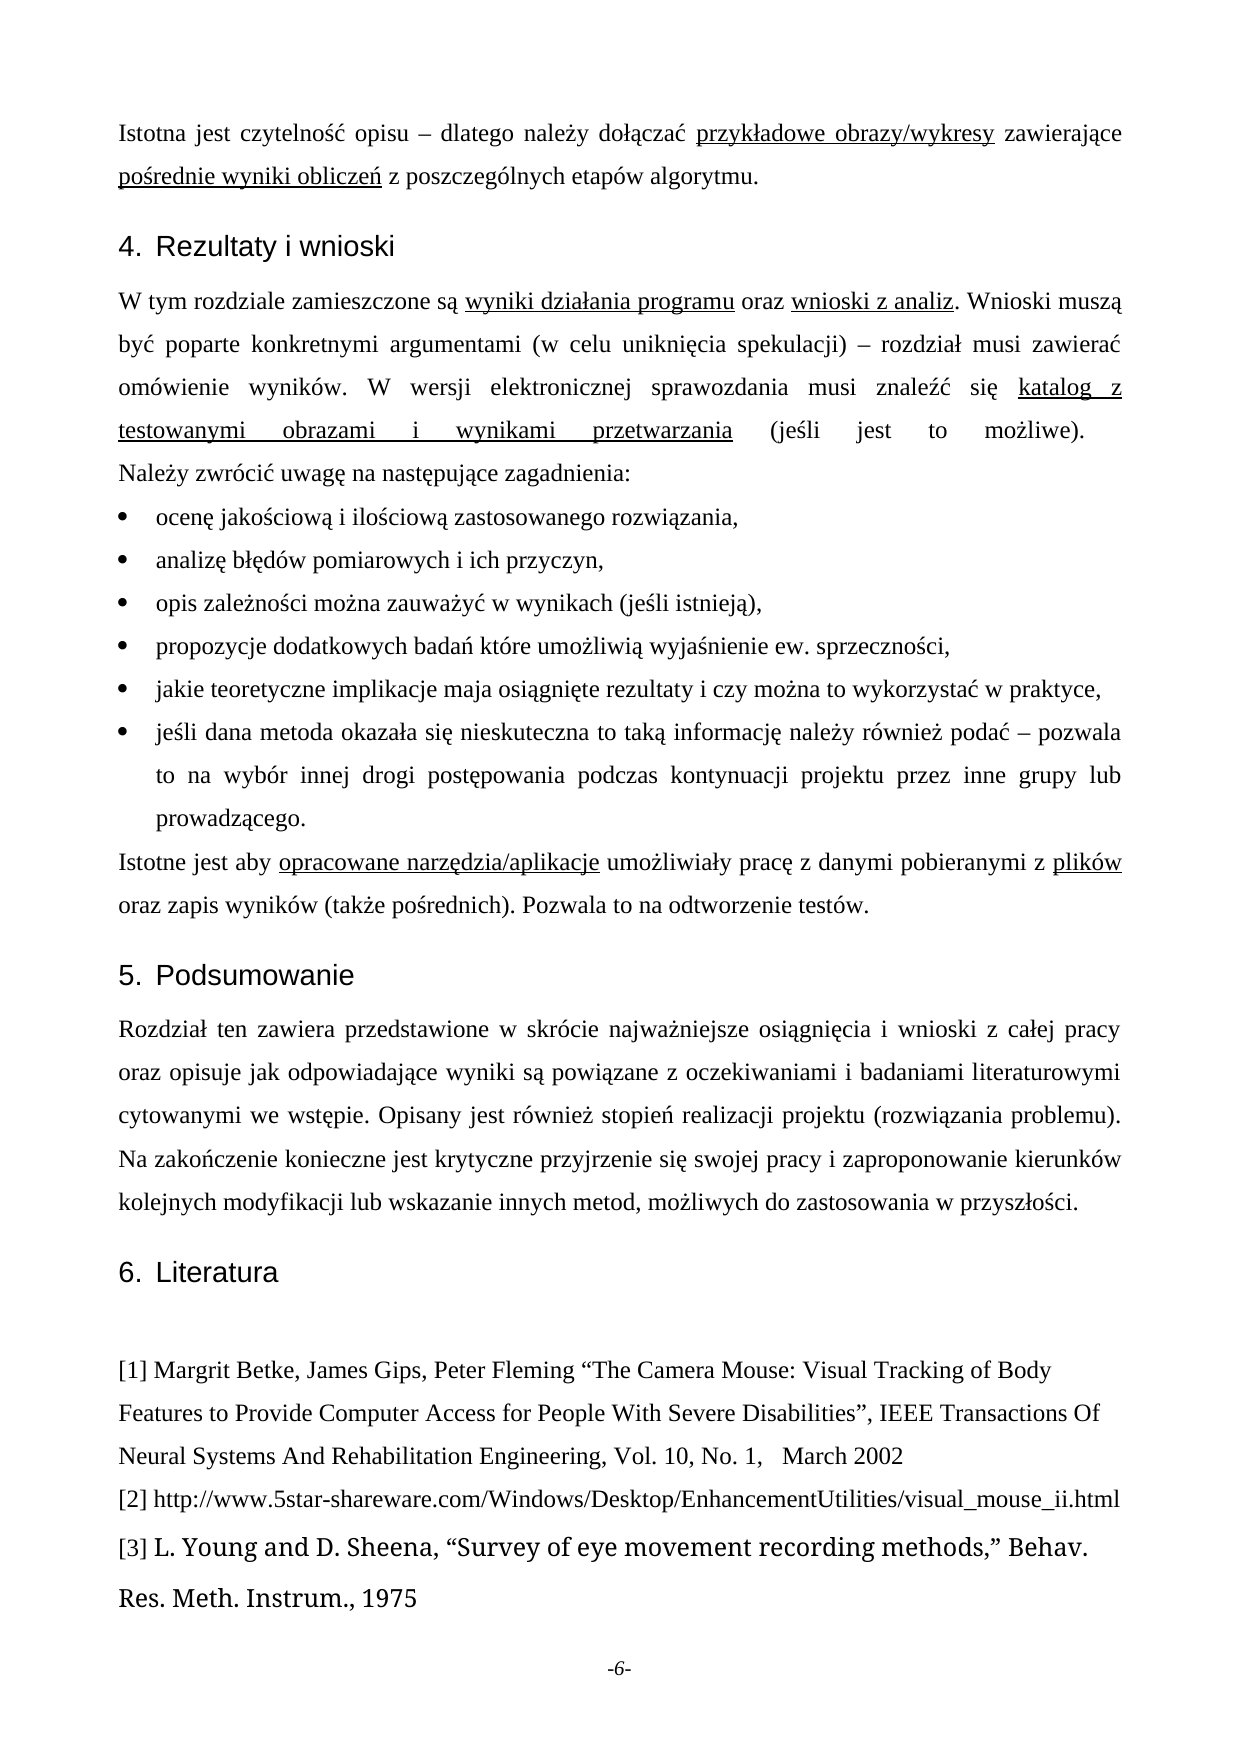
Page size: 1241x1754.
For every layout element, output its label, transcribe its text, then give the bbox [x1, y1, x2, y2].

text Istotna jest czytelność opisu – dlatego należy dołączać przykładowe obrazy/wykresy zawierające pośrednie wyniki obliczeń z poszczególnych etapów algorytmu. [118, 118, 1122, 190]
list ocenę jakościową i ilościową zastosowanego rozwiązania, [118, 502, 1122, 530]
subtitle Rezultaty i wnioski [118, 229, 1122, 263]
subtitle Literatura [118, 1255, 1122, 1288]
list analizę błędów pomiarowych i ich przyczyn, [118, 545, 1122, 573]
subtitle Podsumowanie [118, 958, 1122, 991]
text W tym rozdziale zamieszczone są wyniki działania programu oraz wnioski z analiz. Wnioski muszą być poparte konkretnymi argumentami (w celu uniknięcia spekulacji) – rozdział musi zawierać omówienie wyników. W wersji elektronicznej sprawozdania musi znaleźć się katalog z testowanymi obrazami i wynikami przetwarzania (jeśli jest to możliwe). Należy zwrócić uwagę na następujące zagadnienia: [118, 286, 1122, 487]
list propozycje dodatkowych badań które umożliwią wyjaśnienie ew. sprzeczności, [118, 631, 1122, 660]
list opis zależności można zauważyć w wynikach (jeśli istnieją), [118, 588, 1122, 617]
text [2] http://www.5star-shareware.com/Windows/Desktop/EnhancementUtilities/visual_mouse_ii.html [3] L. Young and D. Sheena, “Survey of eye movement recording methods,” Behav. Res. Meth. Instrum., 1975 [118, 1484, 1122, 1615]
text Istotne jest aby opracowane narzędzia/aplikacje umożliwiały pracę z danymi pobieranymi z plików oraz zapis wyników (także pośrednich). Pozwala to na odtworzenie testów. [118, 847, 1122, 918]
list jakie teoretyczne implikacje maja osiągnięte rezultaty i czy można to wykorzystać w praktyce, [118, 674, 1122, 703]
text Rozdział ten zawiera przedstawione w skrócie najważniejsze osiągnięcia i wnioski z całej pracy oraz opisuje jak odpowiadające wyniki są powiązane z oczekiwaniami i badaniami literaturowymi cytowanymi we wstępie. Opisany jest również stopień realizacji projektu (rozwiązania problemu). Na zakończenie konieczne jest krytyczne przyjrzenie się swojej pracy i zaproponowanie kierunków kolejnych modyfikacji lub wskazanie innych metod, możliwych do zastosowania w przyszłości. [118, 1014, 1122, 1216]
text [1] Margrit Betke, James Gips, Peter Fleming “The Camera Mouse: Visual Tracking of Body Features to Provide Computer Access for People With Severe Disabilities”, IEEE Transactions Of Neural Systems And Rehabilitation Engineering, Vol. 10, No. 1, March 2002 [118, 1355, 1122, 1470]
list jeśli dana metoda okazała się nieskuteczna to taką informację należy również podać – pozwala to na wybór innej drogi postępowania podczas kontynuacji projektu przez inne grupy lub prowadzącego. [118, 717, 1122, 832]
